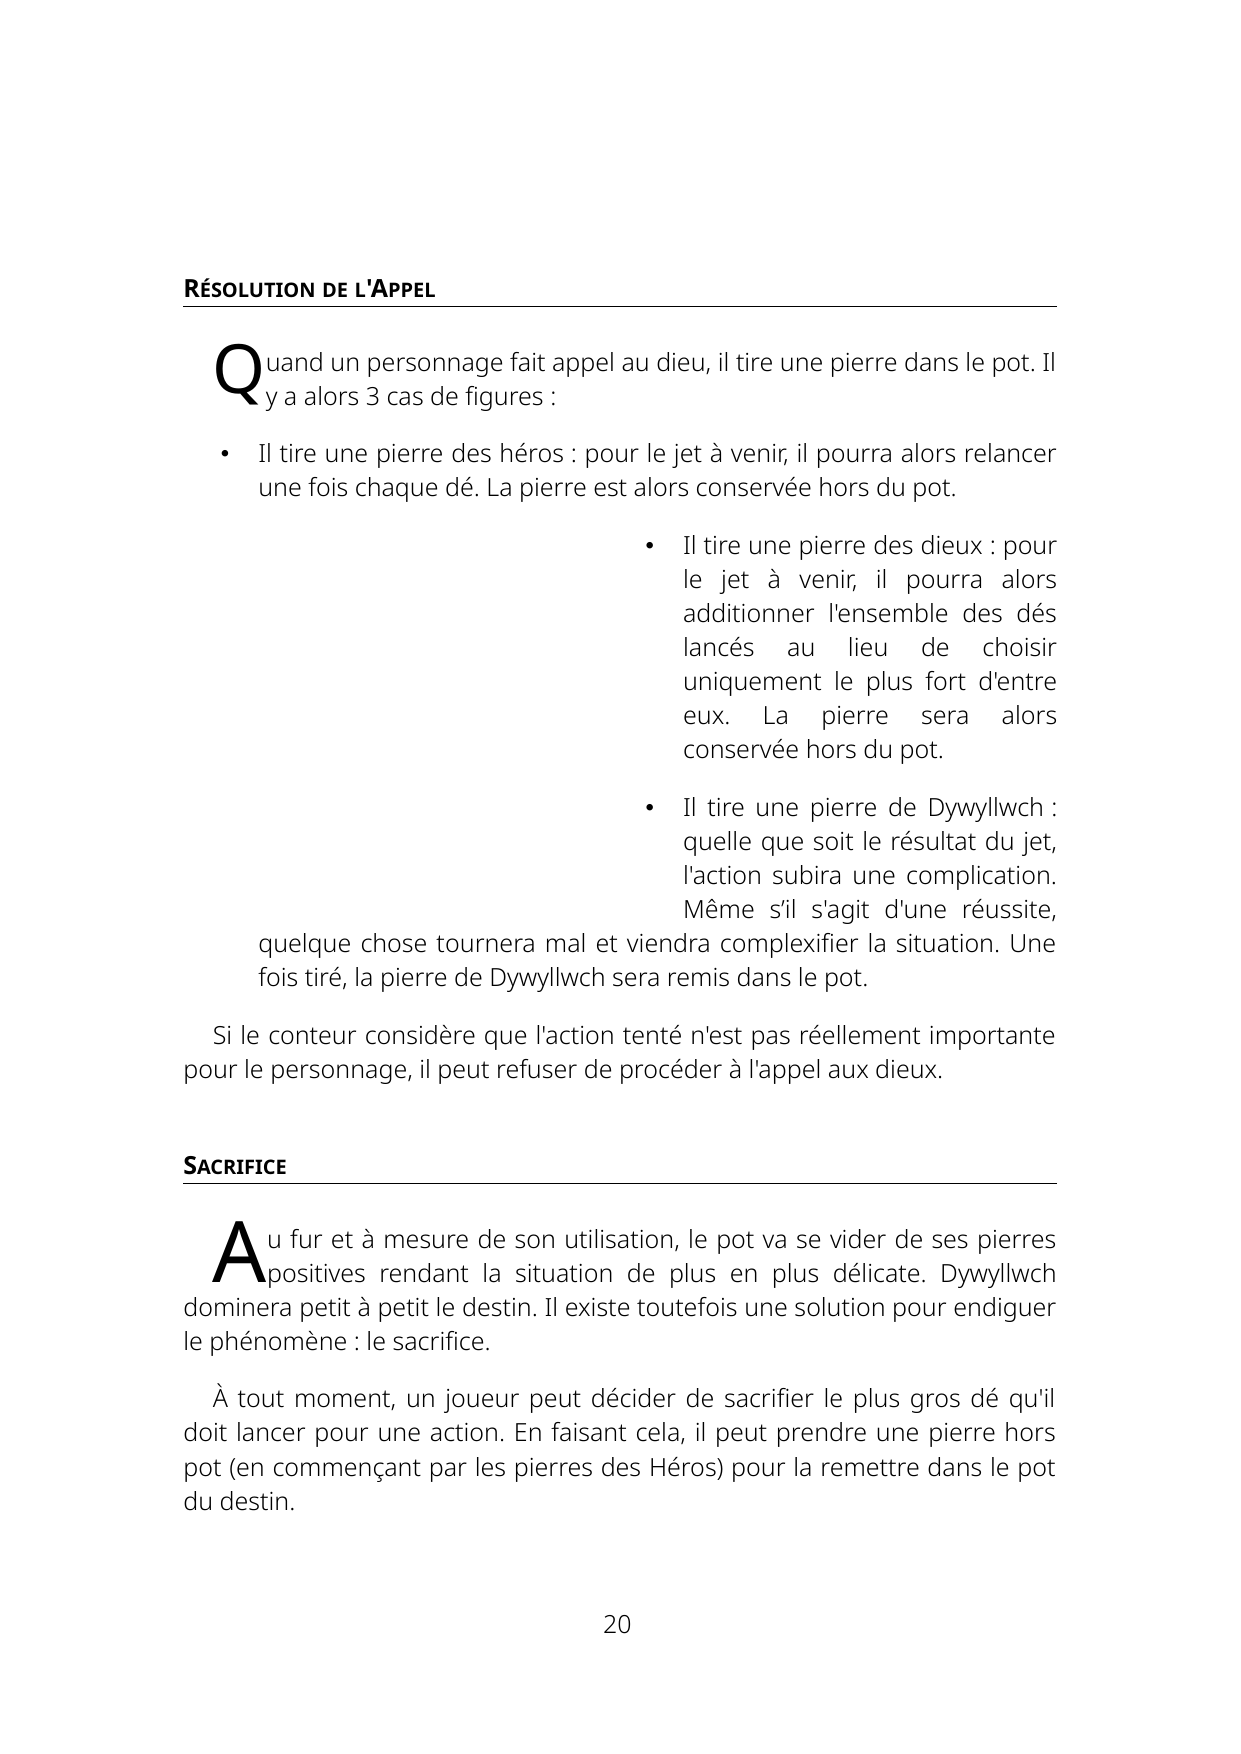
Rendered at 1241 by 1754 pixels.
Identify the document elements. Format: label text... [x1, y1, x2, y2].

subtitle Sacrifice [183, 1147, 1057, 1183]
text À tout moment, un joueur peut décider de sacrifier le plus gros dé qu'il doit lancer pour une action. En faisant cela, il peut prendre une pierre hors pot (en commençant par les pierres des Héros) pour la remettre dans le pot du destin. [183, 1381, 1057, 1517]
list Il tire une pierre des héros : pour le jet à venir, il pourra alors relancer une fois chaque dé. La pierre est alors conservée hors du pot. [221, 436, 1057, 504]
text Si le conteur considère que l'action tenté n'est pas réellement importante pour le personnage, il peut refuser de procéder à l'appel aux dieux. [183, 1017, 1057, 1086]
subtitle Résolution de l'Appel [183, 270, 1057, 306]
text Quand un personnage fait appel au dieu, il tire une pierre dans le pot. Il y a alors 3 cas de figures : [183, 344, 1057, 412]
text Au fur et à mesure de son utilisation, le pot va se vider de ses pierres positives rendant la situation de plus en plus délicate. Dywyllwch dominera petit à petit le destin. Il existe toutefois une solution pour endiguer le phénomène : le sacrifice. [183, 1221, 1057, 1357]
list Il tire une pierre de Dywyllwch : quelle que soit le résultat du jet, l'action subira une complication. Même s’il s'agit d'une réussite, quelque chose tournera mal et viendra complexifier la situation. Une fois tiré, la pierre de Dywyllwch sera remis dans le pot. [221, 789, 1057, 994]
list Il tire une pierre des dieux : pour le jet à venir, il pourra alors additionner l'ensemble des dés lancés au lieu de choisir uniquement le plus fort d'entre eux. La pierre sera alors conservée hors du pot. [221, 527, 1057, 766]
